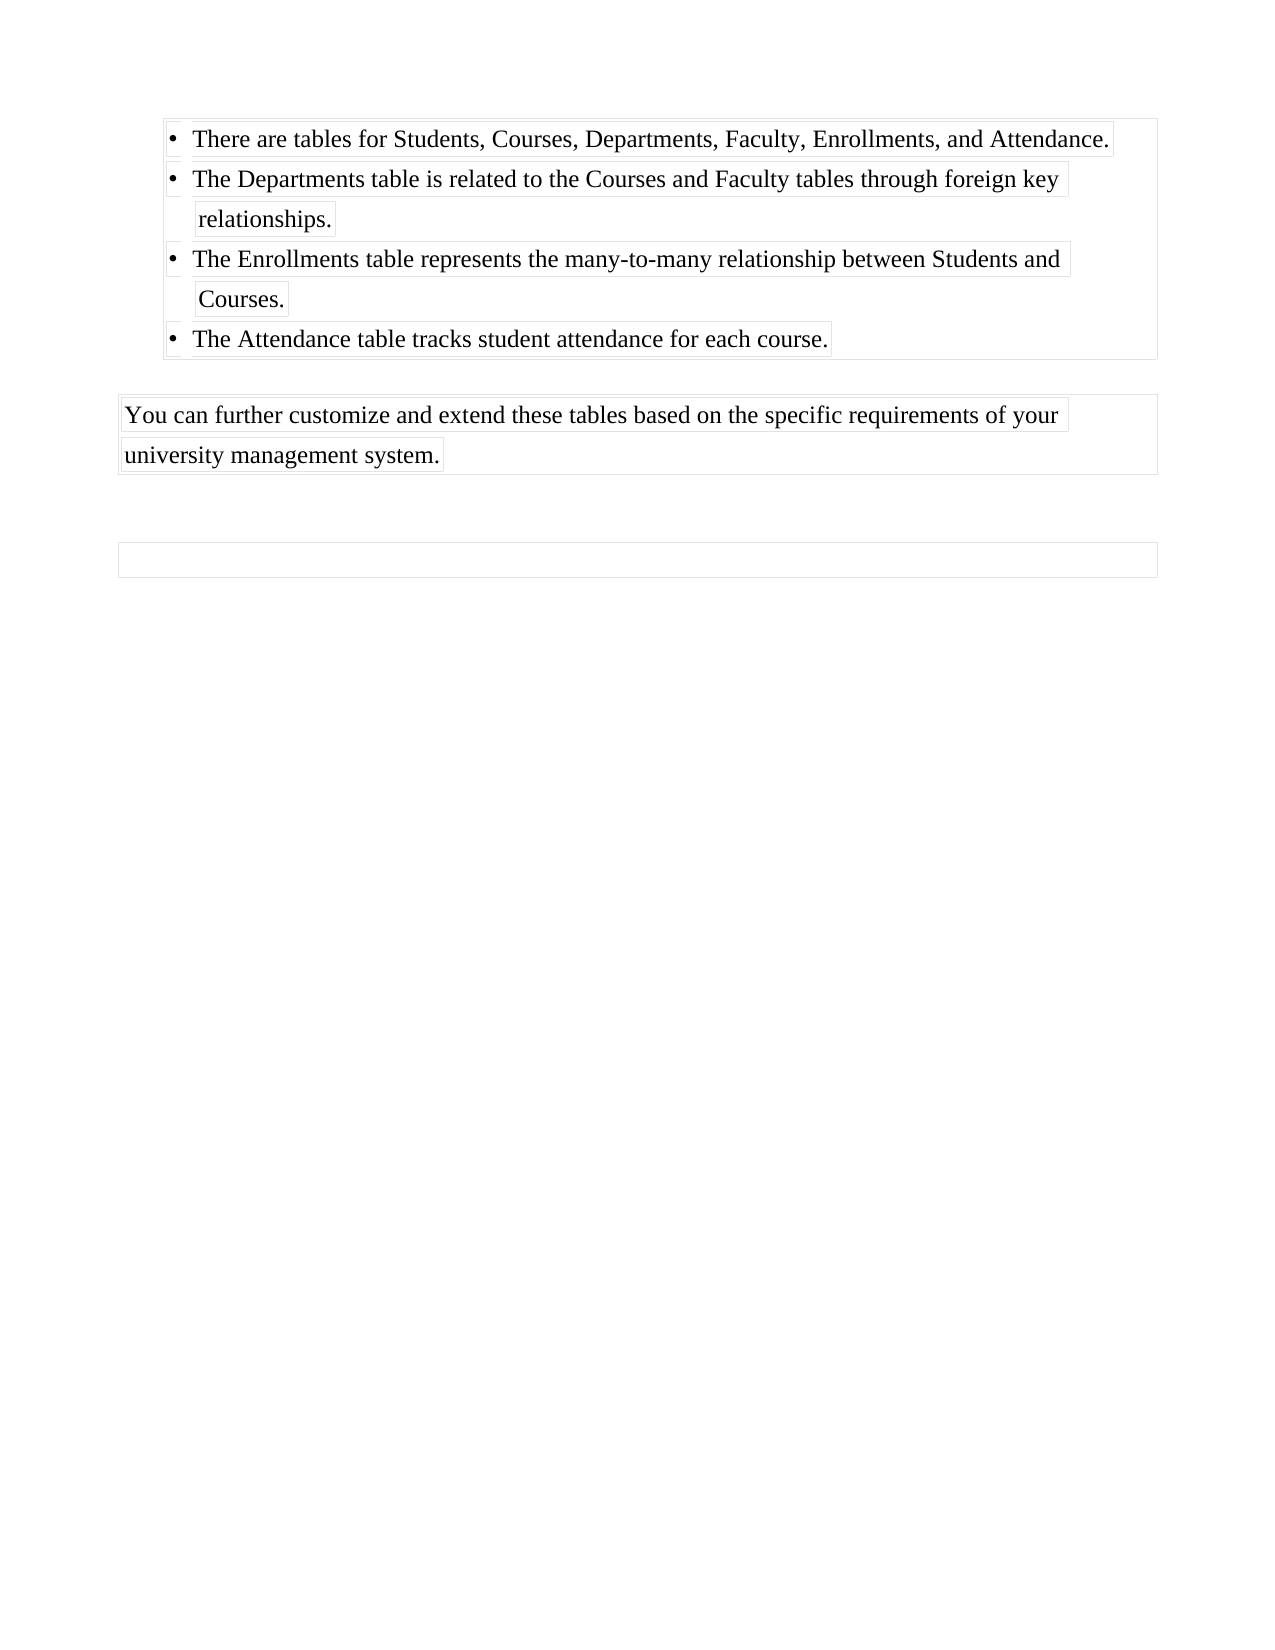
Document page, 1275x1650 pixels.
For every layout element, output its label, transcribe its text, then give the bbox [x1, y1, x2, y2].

list The Attendance table tracks student attendance for each course. [164, 318, 1157, 359]
list The Departments table is related to the Courses and Faculty tables through foreign key relationships. [164, 158, 1157, 236]
list There are tables for Students, Courses, Departments, Faculty, Enrollments, and Attendance. [164, 119, 1157, 156]
list The Enrollments table represents the many-to-many relationship between Students and Courses. [164, 238, 1157, 316]
text You can further customize and extend these tables based on the specific requirements of your university management system. [119, 395, 1157, 474]
